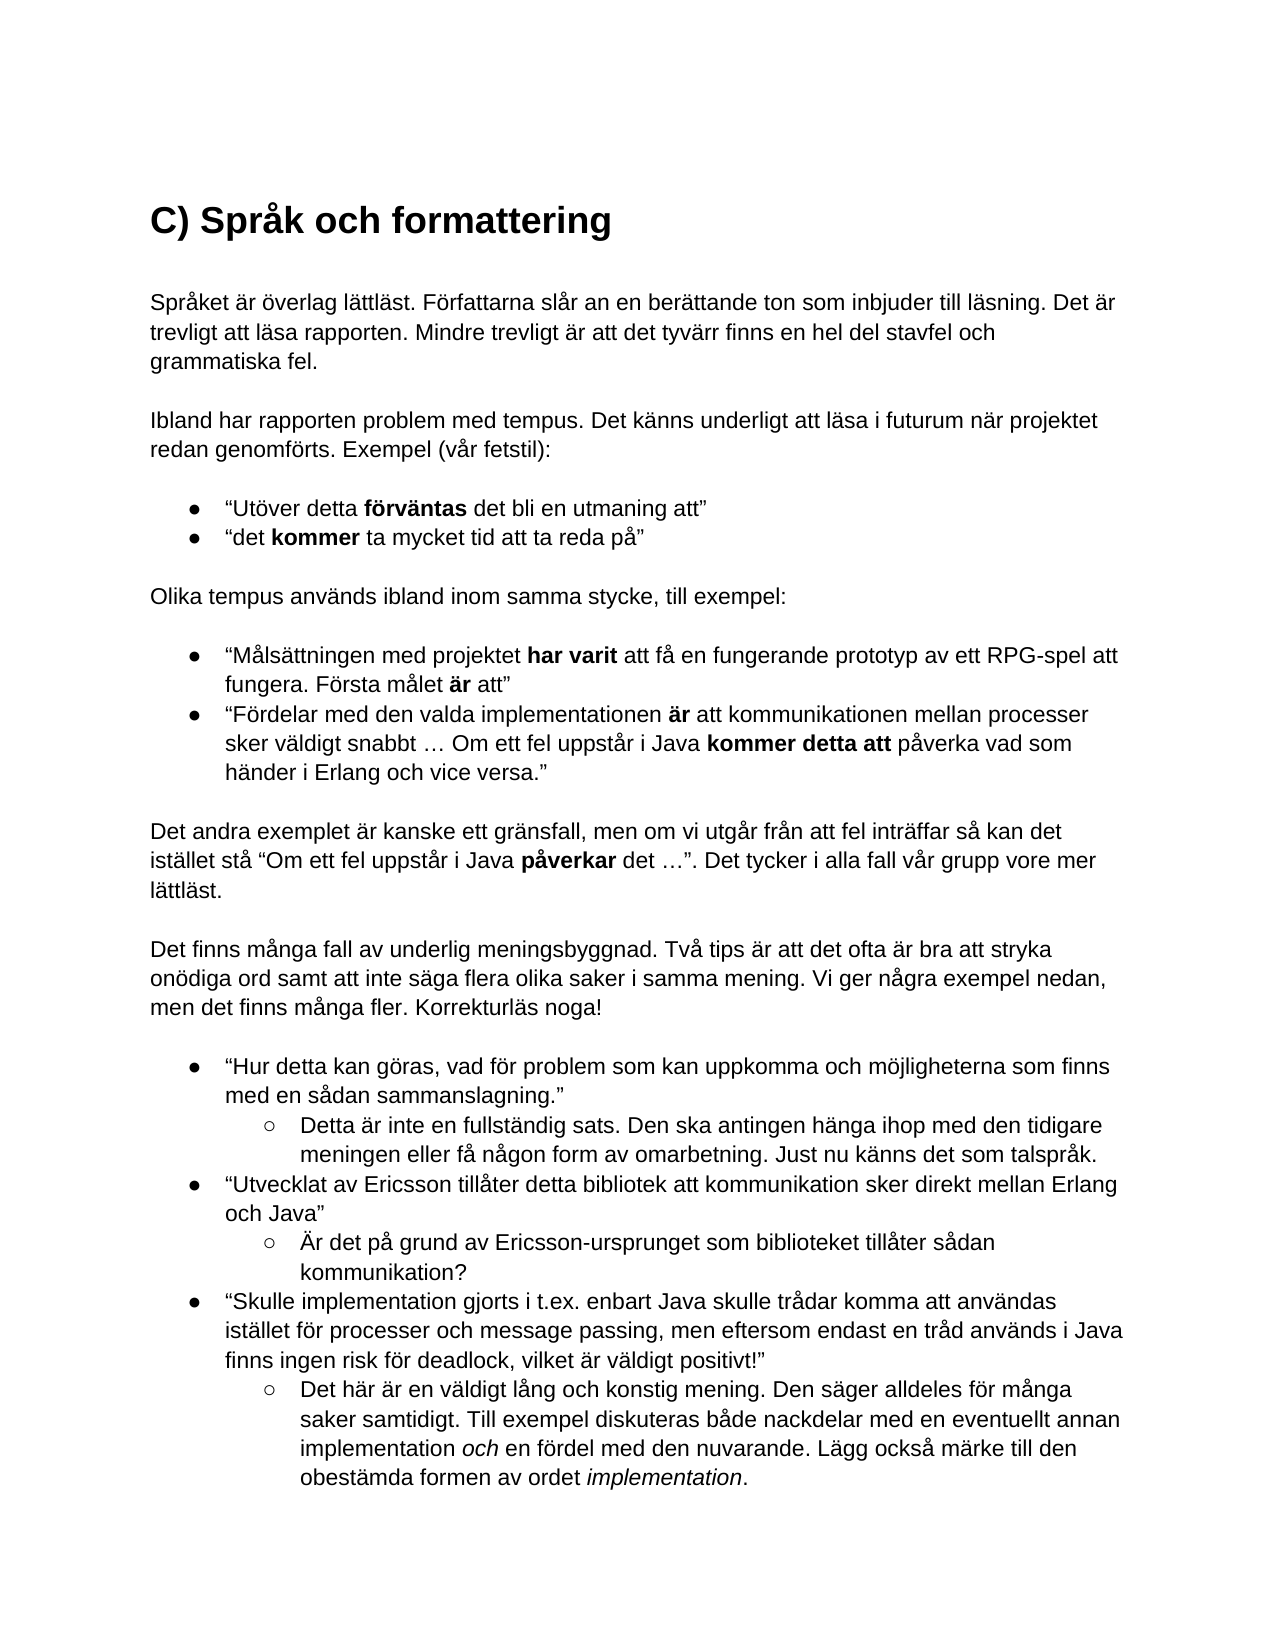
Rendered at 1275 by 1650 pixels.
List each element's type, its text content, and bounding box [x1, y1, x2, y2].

text Ibland har rapporten problem med tempus. Det känns underligt att läsa i futurum när projektet redan genomförts. Exempel (vår fetstil): [150, 407, 1125, 462]
text Olika tempus används ibland inom samma stycke, till exempel: [150, 584, 1125, 609]
list “Skulle implementation gjorts i t.ex. enbart Java skulle trådar komma att användas istället för processer och message passing, men eftersom endast en tråd används i Java finns ingen risk för deadlock, vilket är väldigt positivt!” [187, 1289, 1125, 1373]
list “Utvecklat av Ericsson tillåter detta bibliotek att kommunikation sker direkt mellan Erlang och Java” [187, 1171, 1125, 1226]
text Det andra exemplet är kanske ett gränsfall, men om vi utgår från att fel inträffar så kan det istället stå “Om ett fel uppstår i Java påverkar det …”. Det tycker i alla fall vår grupp vore mer lättläst. [150, 819, 1125, 903]
text Det finns många fall av underlig meningsbyggnad. Två tips är att det ofta är bra att stryka onödiga ord samt att inte säga flera olika saker i samma mening. Vi ger några exempel nedan, men det finns många fler. Korrekturläs noga! [150, 936, 1125, 1021]
list “Hur detta kan göras, vad för problem som kan uppkomma och möjligheterna som finns med en sådan sammanslagning.” [187, 1054, 1125, 1109]
list “Fördelar med den valda implementationen är att kommunikationen mellan processer sker väldigt snabbt … Om ett fel uppstår i Java kommer detta att påverka vad som händer i Erlang och vice versa.” [187, 701, 1125, 786]
subtitle C) Språk och formattering [150, 200, 1125, 242]
list Är det på grund av Ericsson-ursprunget som biblioteket tillåter sådan kommunikation? [262, 1230, 1125, 1285]
list “Utöver detta förväntas det bli en utmaning att” [187, 496, 1125, 521]
list “det kommer ta mycket tid att ta reda på” [187, 525, 1125, 551]
text Språket är överlag lättläst. Författarna slår an en berättande ton som inbjuder till läsning. Det är trevligt att läsa rapporten. Mindre trevligt är att det tyvärr finns en hel del stavfel och grammatiska fel. [150, 290, 1125, 374]
list Det här är en väldigt lång och konstig mening. Den säger alldeles för många saker samtidigt. Till exempel diskuteras både nackdelar med en eventuellt annan implementation och en fördel med den nuvarande. Lägg också märke till den obestämda formen av ordet implementation. [262, 1377, 1125, 1491]
list Detta är inte en fullständig sats. Den ska antingen hänga ihop med den tidigare meningen eller få någon form av omarbetning. Just nu känns det som talspråk. [262, 1112, 1125, 1167]
list “Målsättningen med projektet har varit att få en fungerande prototyp av ett RPG-spel att fungera. Första målet är att” [187, 642, 1125, 697]
